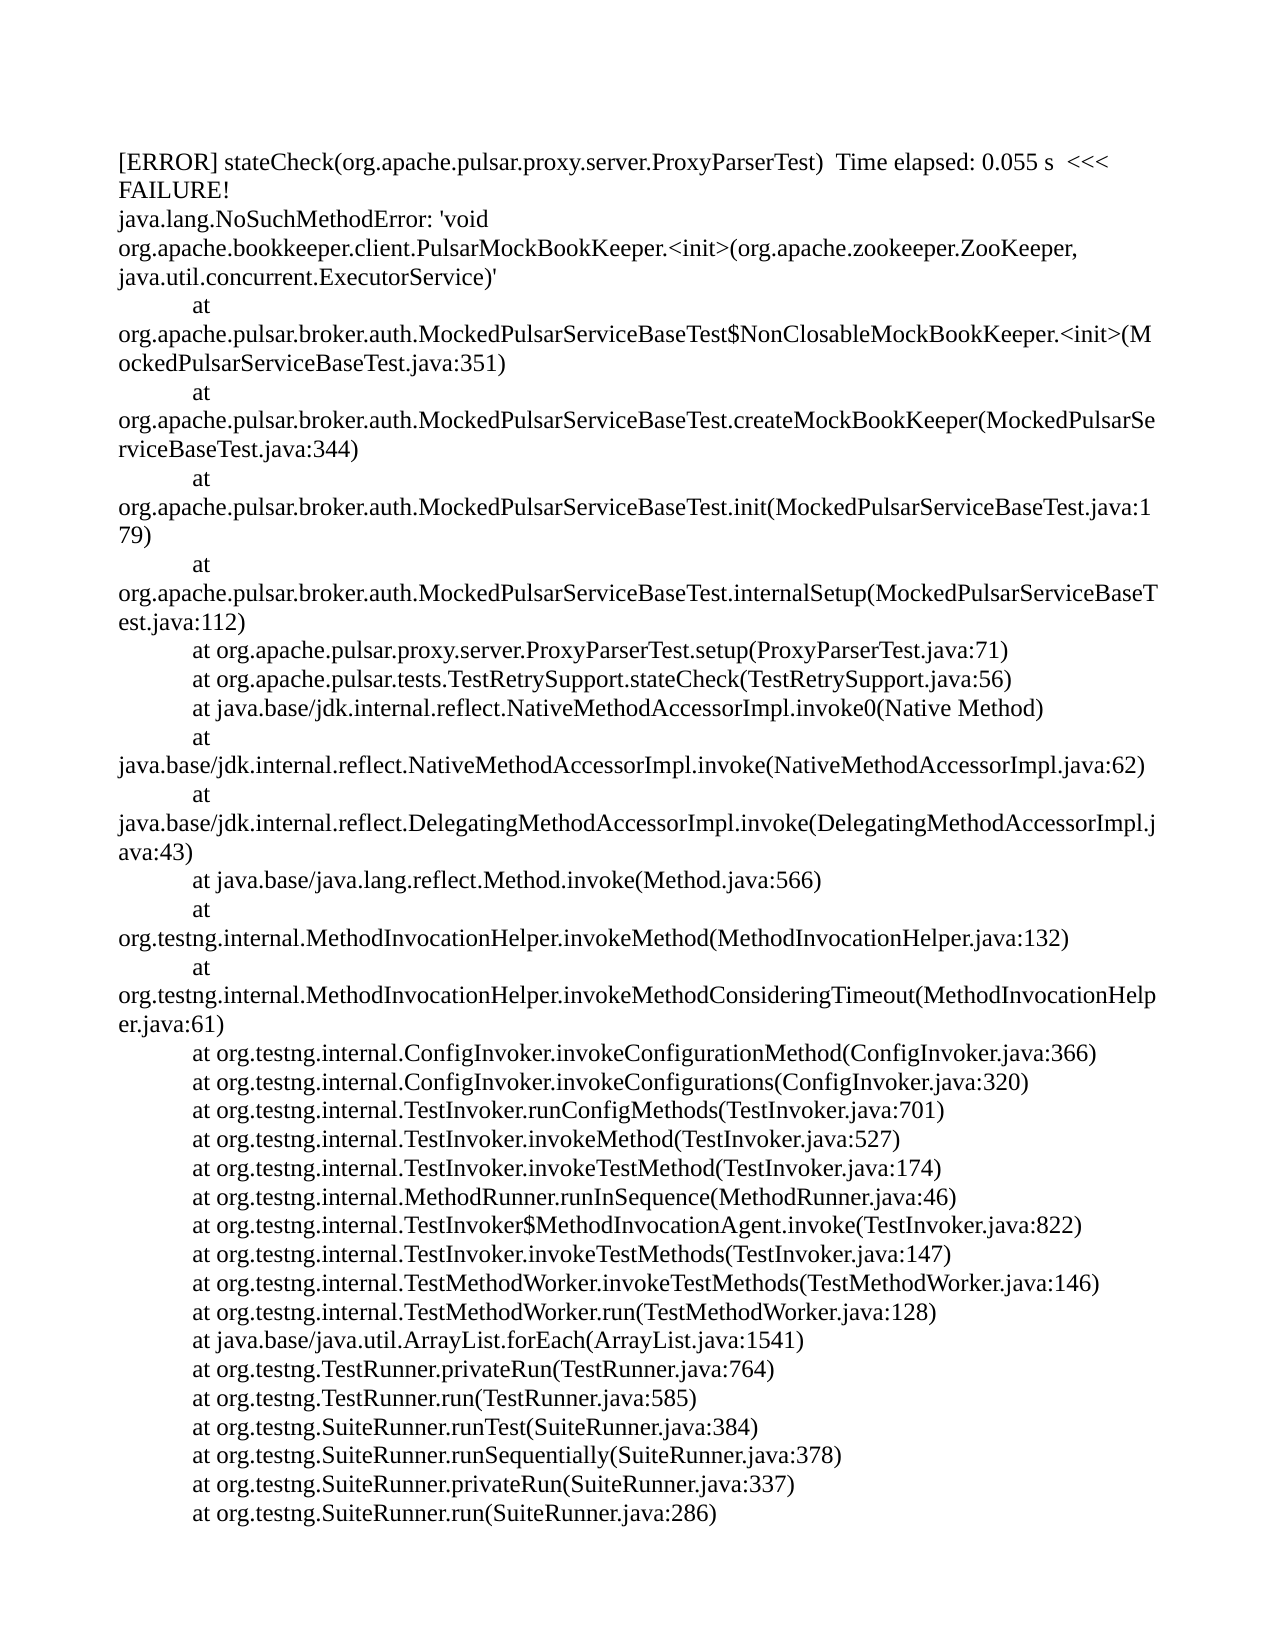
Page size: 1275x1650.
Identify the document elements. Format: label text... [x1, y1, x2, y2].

text at org.testng.SuiteRunner.runTest(SuiteRunner.java:384) [118, 1412, 1157, 1441]
text at org.testng.internal.TestMethodWorker.invokeTestMethods(TestMethodWorker.java:146) [118, 1268, 1157, 1297]
text at org.apache.pulsar.tests.TestRetrySupport.stateCheck(TestRetrySupport.java:56) [118, 664, 1157, 693]
text at org.testng.internal.TestInvoker.runConfigMethods(TestInvoker.java:701) [118, 1096, 1157, 1124]
text at org.apache.pulsar.broker.auth.MockedPulsarServiceBaseTest.createMockBookKeeper(MockedPulsarServiceBaseTest.java:344) [118, 377, 1157, 463]
text at org.apache.pulsar.broker.auth.MockedPulsarServiceBaseTest.init(MockedPulsarServiceBaseTest.java:179) [118, 463, 1157, 549]
text at org.testng.internal.ConfigInvoker.invokeConfigurations(ConfigInvoker.java:320) [118, 1067, 1157, 1096]
text at org.testng.SuiteRunner.privateRun(SuiteRunner.java:337) [118, 1469, 1157, 1498]
text at org.testng.internal.TestInvoker.invokeTestMethods(TestInvoker.java:147) [118, 1239, 1157, 1268]
text at org.testng.SuiteRunner.run(SuiteRunner.java:286) [118, 1498, 1157, 1527]
text at org.testng.internal.MethodInvocationHelper.invokeMethod(MethodInvocationHelper.java:132) [118, 894, 1157, 952]
text at org.testng.TestRunner.privateRun(TestRunner.java:764) [118, 1354, 1157, 1383]
text at java.base/java.lang.reflect.Method.invoke(Method.java:566) [118, 866, 1157, 894]
text at org.testng.internal.TestInvoker.invokeMethod(TestInvoker.java:527) [118, 1124, 1157, 1153]
text at org.testng.internal.MethodRunner.runInSequence(MethodRunner.java:46) [118, 1182, 1157, 1211]
text at org.apache.pulsar.proxy.server.ProxyParserTest.setup(ProxyParserTest.java:71) [118, 636, 1157, 664]
text at org.apache.pulsar.broker.auth.MockedPulsarServiceBaseTest.internalSetup(MockedPulsarServiceBaseTest.java:112) [118, 549, 1157, 636]
text at org.apache.pulsar.broker.auth.MockedPulsarServiceBaseTest$NonClosableMockBookKeeper.<init>(MockedPulsarServiceBaseTest.java:351) [118, 291, 1157, 377]
text at org.testng.SuiteRunner.runSequentially(SuiteRunner.java:378) [118, 1441, 1157, 1469]
text at java.base/jdk.internal.reflect.NativeMethodAccessorImpl.invoke0(Native Method) [118, 693, 1157, 722]
text [ERROR] stateCheck(org.apache.pulsar.proxy.server.ProxyParserTest) Time elapsed: 0.055 s <<< FAILURE! [118, 147, 1157, 204]
text at java.base/jdk.internal.reflect.DelegatingMethodAccessorImpl.invoke(DelegatingMethodAccessorImpl.java:43) [118, 779, 1157, 866]
text at org.testng.internal.ConfigInvoker.invokeConfigurationMethod(ConfigInvoker.java:366) [118, 1038, 1157, 1067]
text at org.testng.internal.TestInvoker.invokeTestMethod(TestInvoker.java:174) [118, 1153, 1157, 1182]
text at org.testng.TestRunner.run(TestRunner.java:585) [118, 1383, 1157, 1412]
text at org.testng.internal.TestMethodWorker.run(TestMethodWorker.java:128) [118, 1297, 1157, 1326]
text at java.base/jdk.internal.reflect.NativeMethodAccessorImpl.invoke(NativeMethodAccessorImpl.java:62) [118, 722, 1157, 779]
text java.lang.NoSuchMethodError: 'void org.apache.bookkeeper.client.PulsarMockBookKeeper.<init>(org.apache.zookeeper.ZooKeeper, java.util.concurrent.ExecutorService)' [118, 204, 1157, 291]
text at java.base/java.util.ArrayList.forEach(ArrayList.java:1541) [118, 1326, 1157, 1354]
text at org.testng.internal.MethodInvocationHelper.invokeMethodConsideringTimeout(MethodInvocationHelper.java:61) [118, 952, 1157, 1038]
text at org.testng.internal.TestInvoker$MethodInvocationAgent.invoke(TestInvoker.java:822) [118, 1211, 1157, 1239]
